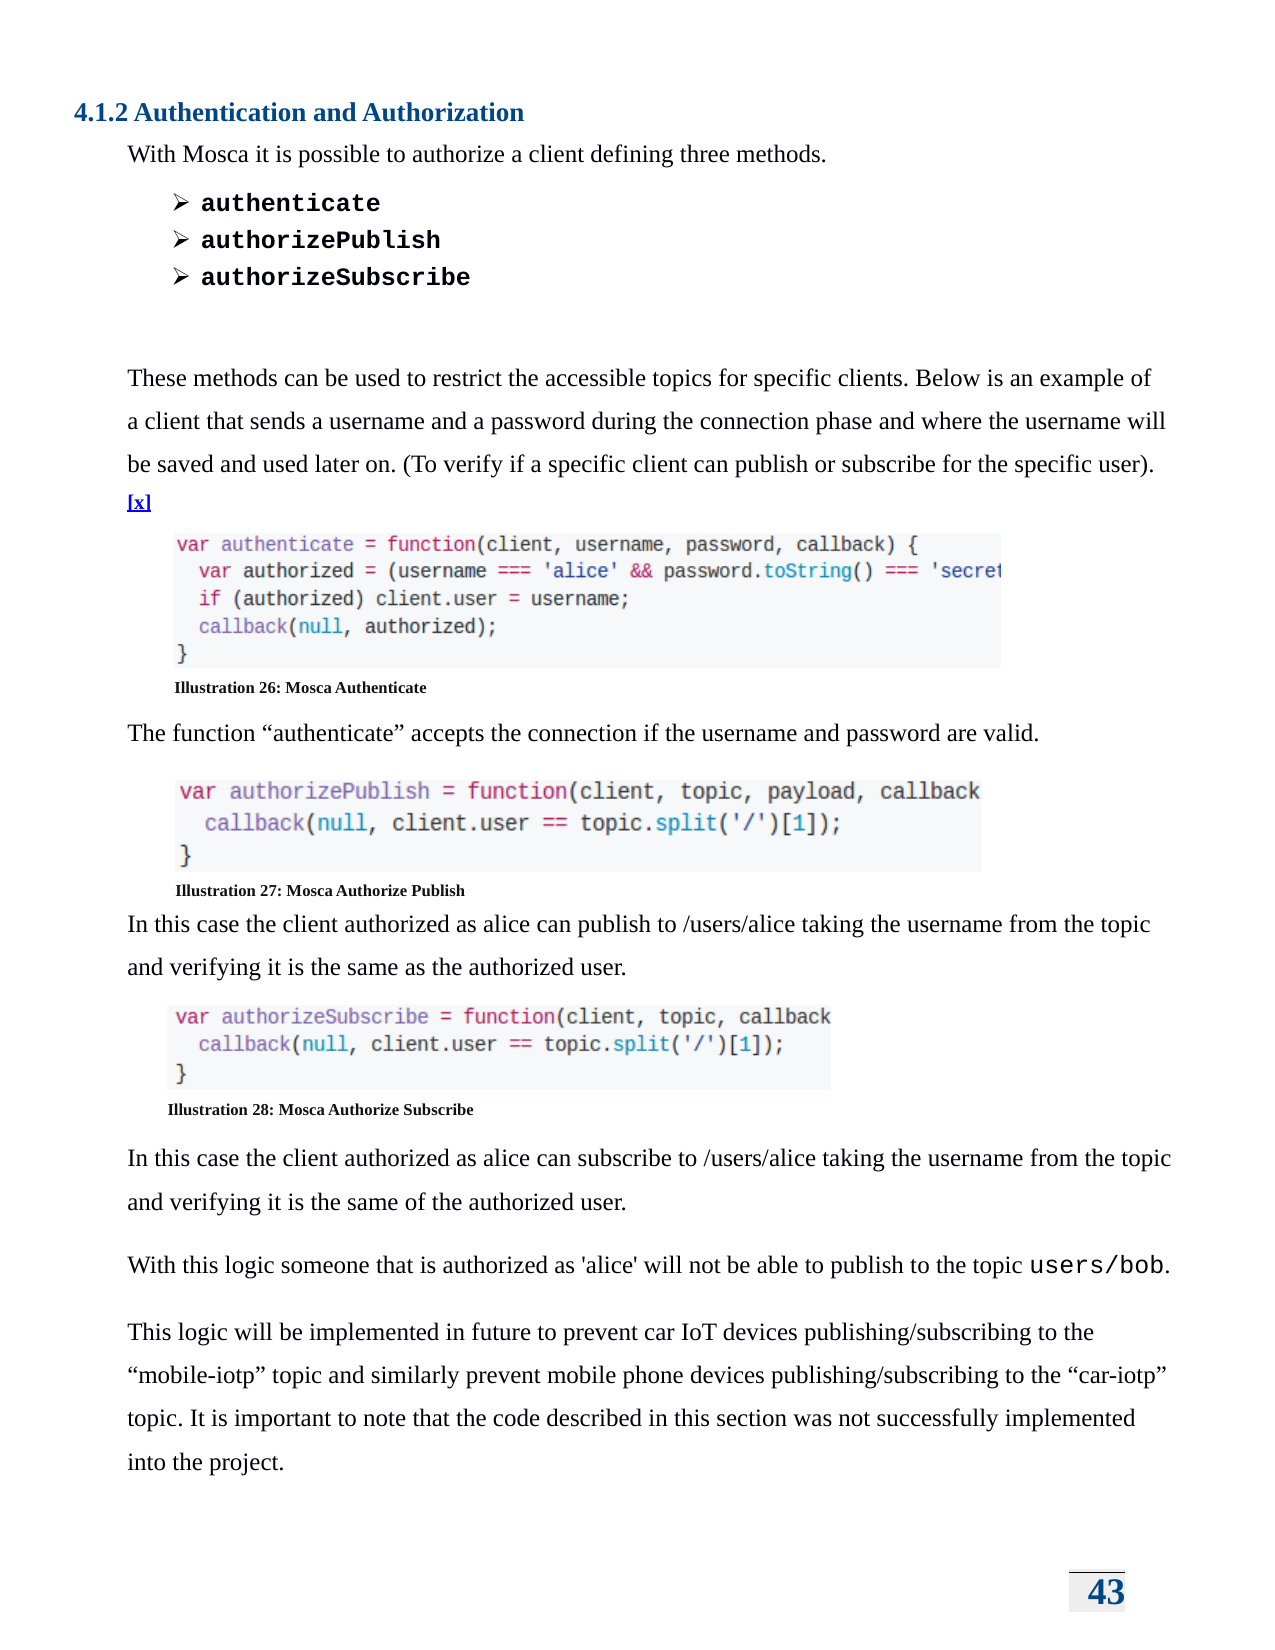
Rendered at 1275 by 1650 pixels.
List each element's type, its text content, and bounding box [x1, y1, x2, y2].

list authorizeSubscribe [171, 262, 1125, 293]
subtitle 4.1.2 Authentication and Authorization [74, 96, 1125, 127]
text In this case the client authorized as alice can publish to /users/alice taking the username from the topic and verifying it is the same as the authorized user. [127, 909, 1172, 981]
picture [174, 533, 1001, 668]
text These methods can be used to restrict the accessible topics for specific clients. Below is an example of a client that sends a username and a password during the connection phase and where the username will be saved and used later on. (To verify if a specific client can publish or subscribe for the specific user).[x] [127, 363, 1166, 514]
text This logic will be implemented in future to prevent car IoT devices publishing/subscribing to the “mobile-iotp” topic and similarly prevent mobile phone devices publishing/subscribing to the “car-iotp” topic. It is important to note that the code described in this section was not successfully implemented into the project. [127, 1317, 1172, 1475]
picture [167, 1005, 831, 1090]
text In this case the client authorized as alice can subscribe to /users/alice taking the username from the topic and verifying it is the same of the authorized user. [127, 1143, 1172, 1215]
text Illustration 26: Mosca Authenticate [174, 668, 1001, 697]
text The function “authenticate” accepts the connection if the username and password are valid. [127, 718, 1125, 747]
text Illustration 28: Mosca Authorize Subscribe [167, 1090, 831, 1119]
text Illustration 27: Mosca Authorize Publish [175, 872, 982, 900]
picture [175, 780, 982, 872]
list authenticate [171, 188, 1125, 219]
text With this logic someone that is authorized as 'alice' will not be able to publish to the topic users/bob. [127, 1250, 1172, 1281]
text With Mosca it is possible to authorize a client defining three methods. [127, 139, 1125, 168]
list authorizePublish [171, 225, 1125, 256]
